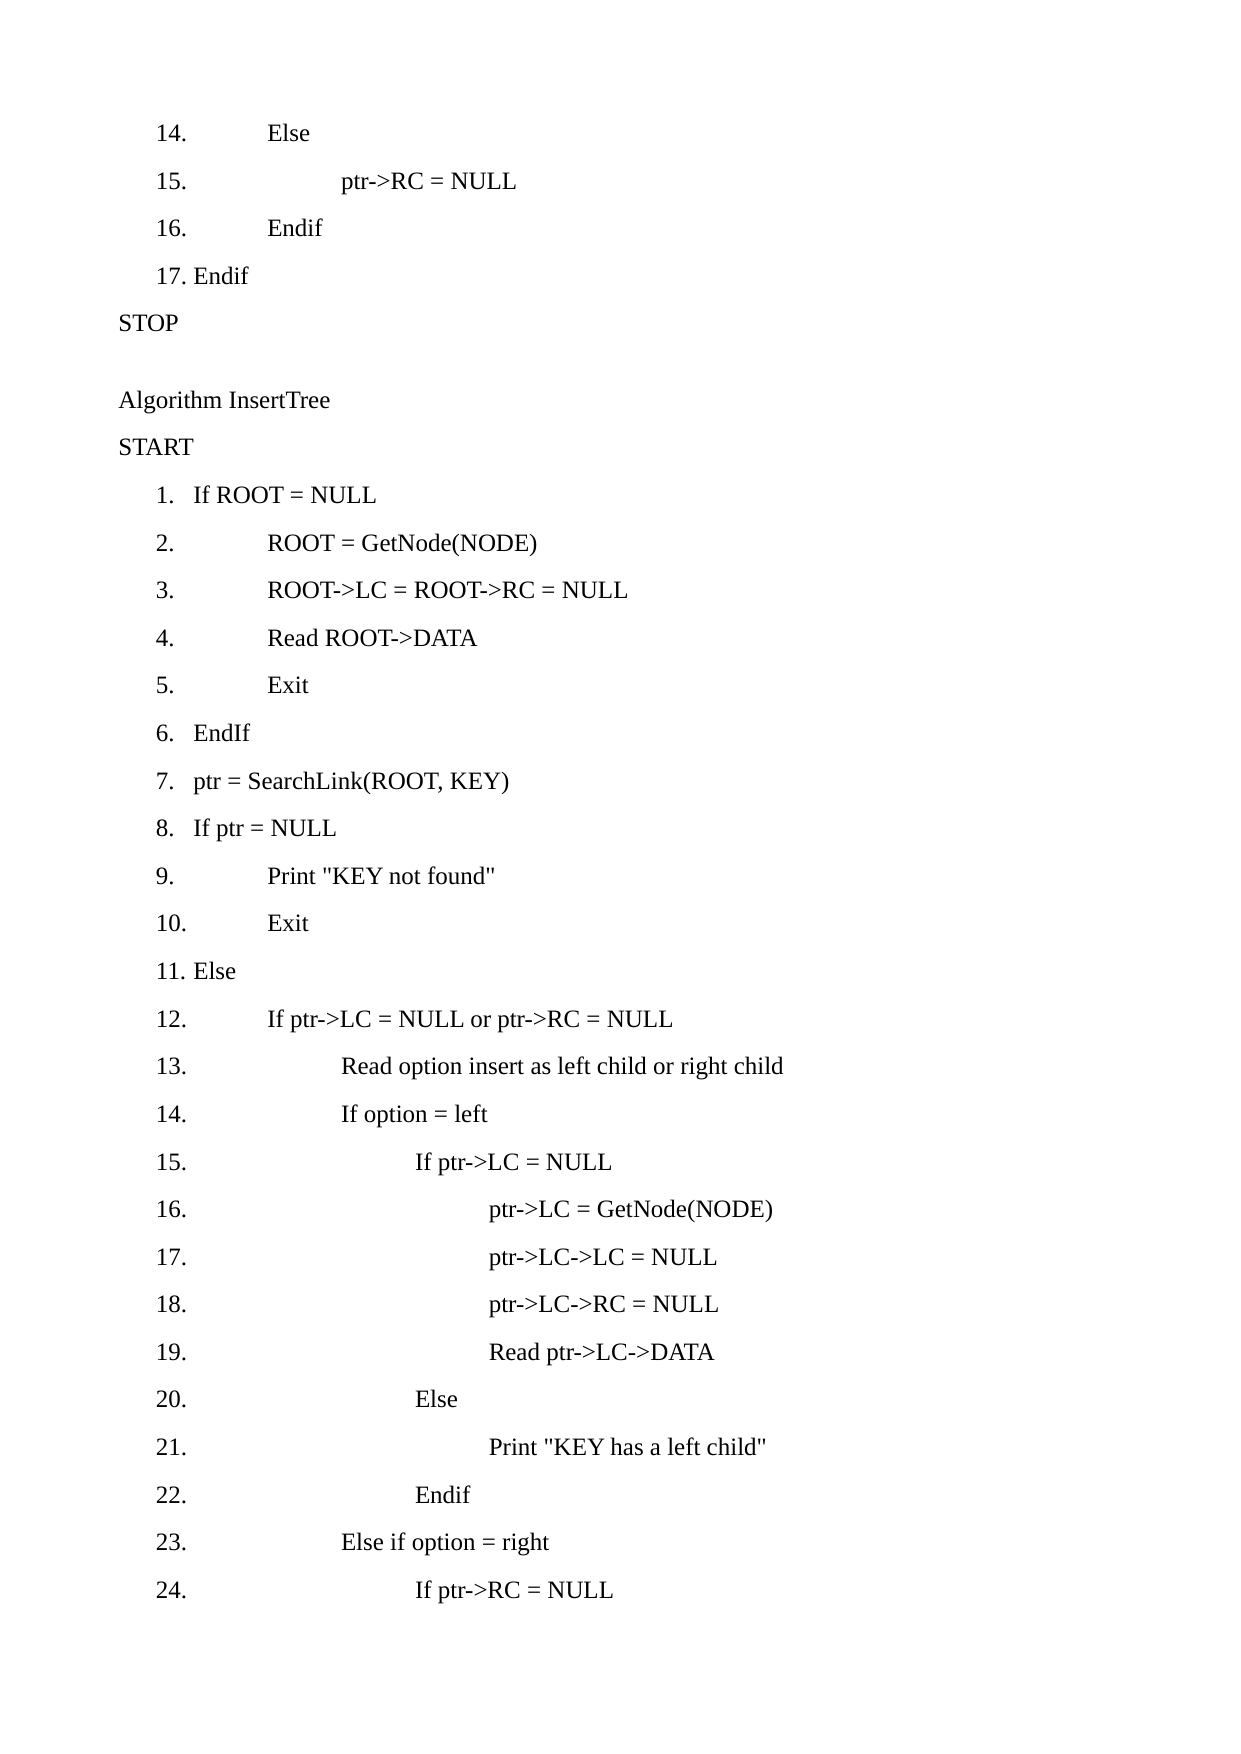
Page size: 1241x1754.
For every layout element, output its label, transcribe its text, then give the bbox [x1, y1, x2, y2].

list If option = left [156, 1099, 1122, 1128]
text START [118, 432, 1122, 461]
list ptr->LC->RC = NULL [156, 1289, 1122, 1318]
list Else [156, 118, 1122, 147]
list Endif [156, 1480, 1122, 1508]
text Algorithm InsertTree [118, 385, 1122, 414]
list If ptr->RC = NULL [156, 1575, 1122, 1604]
list ptr->RC = NULL [156, 166, 1122, 194]
list Print "KEY not found" [156, 861, 1122, 890]
list ptr->LC = GetNode(NODE) [156, 1194, 1122, 1223]
list ptr->LC->LC = NULL [156, 1242, 1122, 1271]
list If ptr->LC = NULL or ptr->RC = NULL [156, 1004, 1122, 1032]
list Endif [156, 213, 1122, 242]
list ptr = SearchLink(ROOT, KEY) [156, 766, 1122, 794]
list Else [156, 1384, 1122, 1413]
list ROOT->LC = ROOT->RC = NULL [156, 575, 1122, 604]
list If ptr->LC = NULL [156, 1147, 1122, 1175]
list If ptr = NULL [156, 813, 1122, 842]
list Print "KEY has a left child" [156, 1432, 1122, 1461]
list ROOT = GetNode(NODE) [156, 528, 1122, 556]
list Exit [156, 908, 1122, 937]
list Endif [156, 261, 1122, 290]
list Read ROOT->DATA [156, 623, 1122, 652]
text STOP [118, 308, 1122, 337]
list If ROOT = NULL [156, 480, 1122, 509]
list Else if option = right [156, 1527, 1122, 1556]
list EndIf [156, 718, 1122, 747]
list Read ptr->LC->DATA [156, 1337, 1122, 1366]
list Else [156, 956, 1122, 985]
list Read option insert as left child or right child [156, 1051, 1122, 1080]
list Exit [156, 671, 1122, 699]
